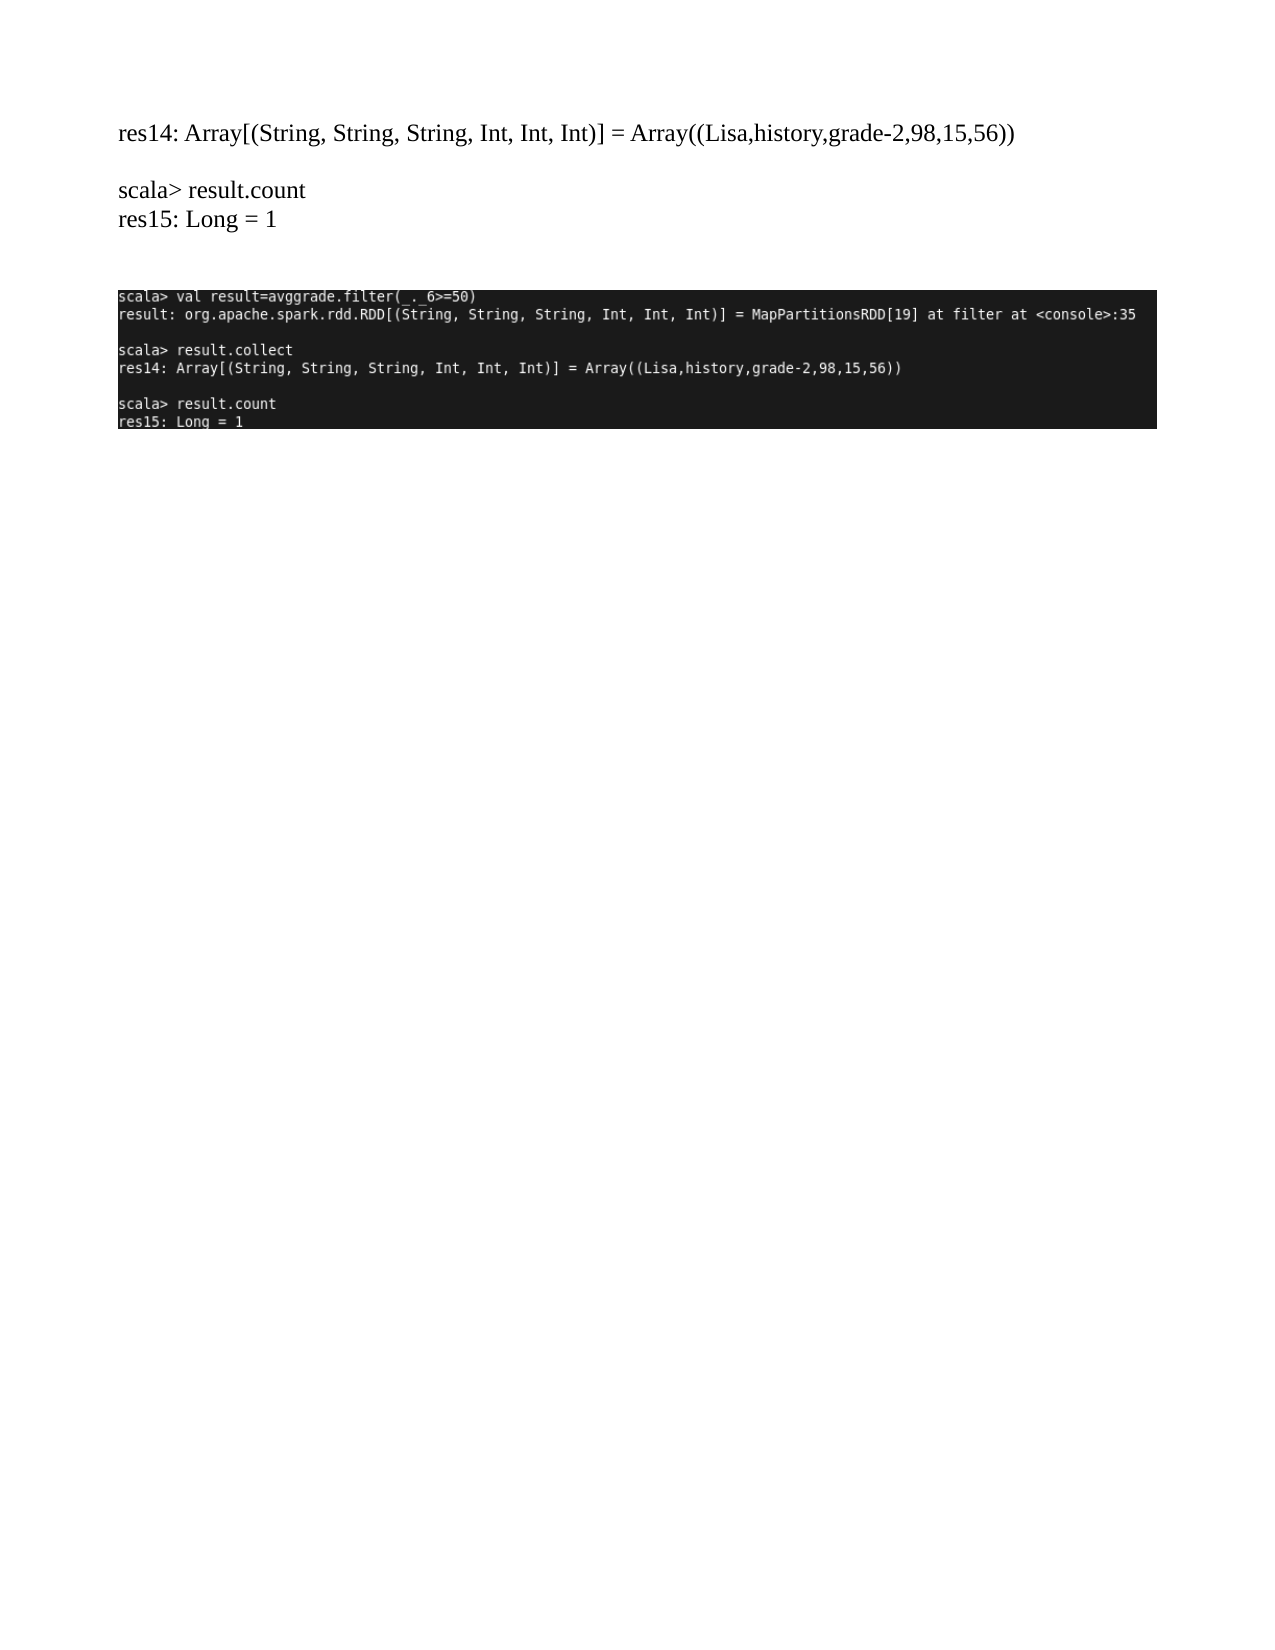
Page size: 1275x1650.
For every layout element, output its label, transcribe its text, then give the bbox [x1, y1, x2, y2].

picture [118, 290, 1157, 429]
text res15: Long = 1 [118, 204, 1157, 233]
text scala> result.count [118, 176, 1157, 204]
text res14: Array[(String, String, String, Int, Int, Int)] = Array((Lisa,history,grade-2,98,15,56)) [118, 118, 1157, 147]
